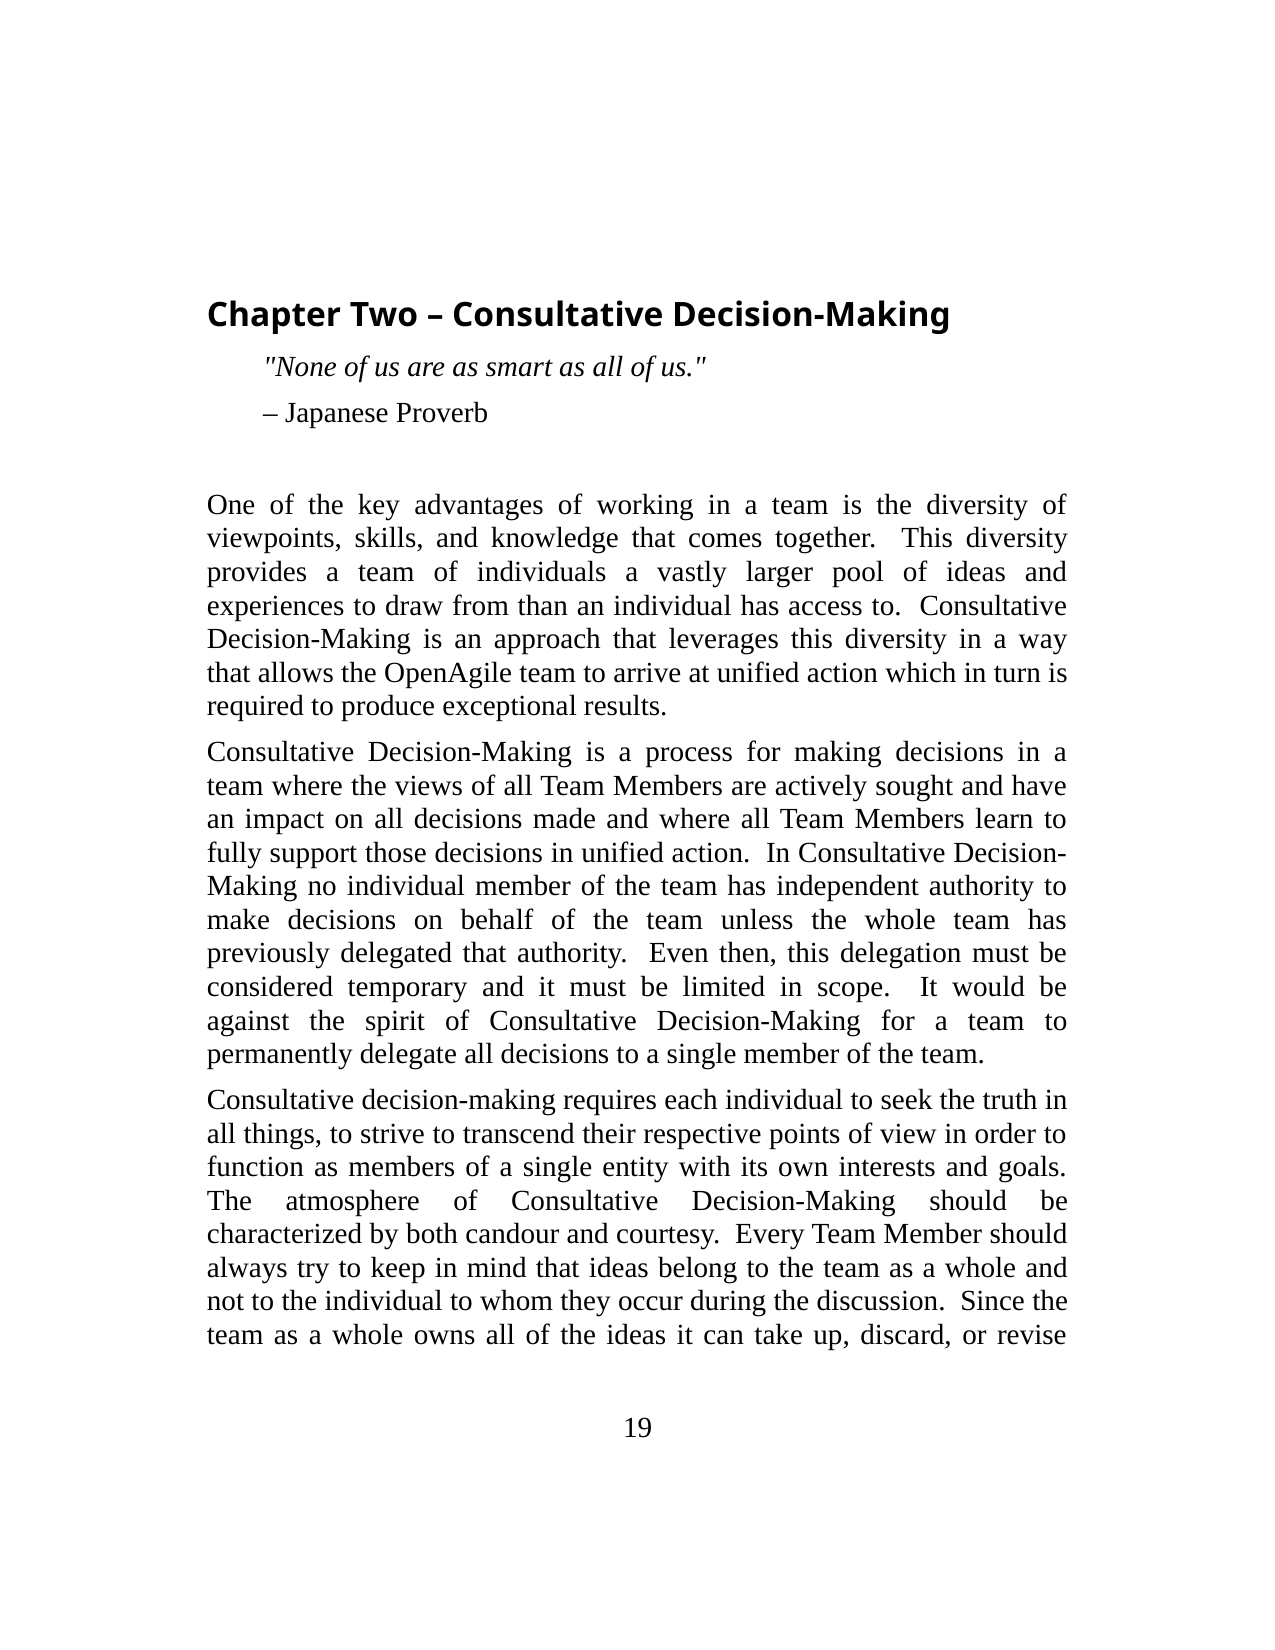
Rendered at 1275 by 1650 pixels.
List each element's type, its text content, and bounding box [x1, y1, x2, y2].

text "None of us are as smart as all of us." [263, 349, 1068, 382]
subtitle Chapter Two – Consultative Decision-Making [207, 291, 1068, 336]
text Consultative Decision-Making is a process for making decisions in a team where the views of all Team Members are actively sought and have an impact on all decisions made and where all Team Members learn to fully support those decisions in unified action. In Consultative Decision-Making no individual member of the team has independent authority to make decisions on behalf of the team unless the whole team has previously delegated that authority. Even then, this delegation must be considered temporary and it must be limited in scope. It would be against the spirit of Consultative Decision-Making for a team to permanently delegate all decisions to a single member of the team. [207, 734, 1068, 1070]
text – Japanese Proverb [263, 395, 1068, 428]
text Consultative decision-making requires each individual to seek the truth in all things, to strive to transcend their respective points of view in order to function as members of a single entity with its own interests and goals. The atmosphere of Consultative Decision-Making should be characterized by both candour and courtesy. Every Team Member should always try to keep in mind that ideas belong to the team as a whole and not to the individual to whom they occur during the discussion. Since the team as a whole owns all of the ideas it can take up, discard, or revise [207, 1082, 1068, 1351]
text One of the key advantages of working in a team is the diversity of viewpoints, skills, and knowledge that comes together. This diversity provides a team of individuals a vastly larger pool of ideas and experiences to draw from than an individual has access to. Consultative Decision-Making is an approach that leverages this diversity in a way that allows the OpenAgile team to arrive at unified action which in turn is required to produce exceptional results. [207, 487, 1068, 722]
